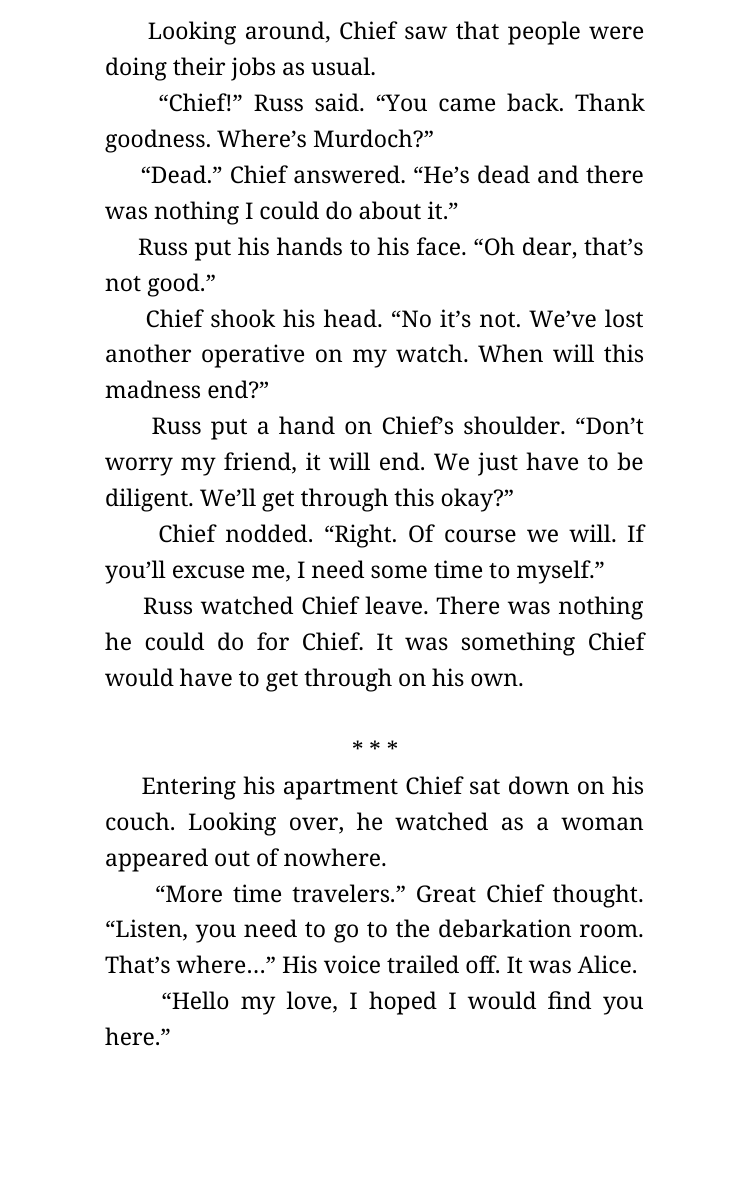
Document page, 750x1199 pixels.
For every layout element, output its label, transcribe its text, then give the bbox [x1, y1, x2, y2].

text “Dead.” Chief answered. “He’s dead and there was nothing I could do about it.” [105, 159, 645, 226]
text * * * [105, 734, 645, 765]
text “More time travelers.” Great Chief thought. “Listen, you need to go to the debarkation room. That’s where…” His voice trailed off. It was Alice. [105, 877, 645, 981]
text “Hello my love, I hoped I would find you here.” [105, 985, 645, 1052]
text Chief shook his head. “No it’s not. We’ve lost another operative on my watch. When will this madness end?” [105, 302, 645, 406]
text Looking around, Chief saw that people were doing their jobs as usual. [105, 15, 645, 82]
text Russ put a hand on Chief’s shoulder. “Don’t worry my friend, it will end. We just have to be diligent. We’ll get through this okay?” [105, 410, 645, 513]
text Russ watched Chief leave. There was nothing he could do for Chief. It was something Chief would have to get through on his own. [105, 590, 645, 693]
text Russ put his hands to his face. “Oh dear, that’s not good.” [105, 231, 645, 298]
text Chief nodded. “Right. Of course we will. If you’ll excuse me, I need some time to myself.” [105, 518, 645, 585]
text “Chief!” Russ said. “You came back. Thank goodness. Where’s Murdoch?” [105, 87, 645, 154]
text Entering his apartment Chief sat down on his couch. Looking over, he watched as a woman appeared out of nowhere. [105, 770, 645, 873]
